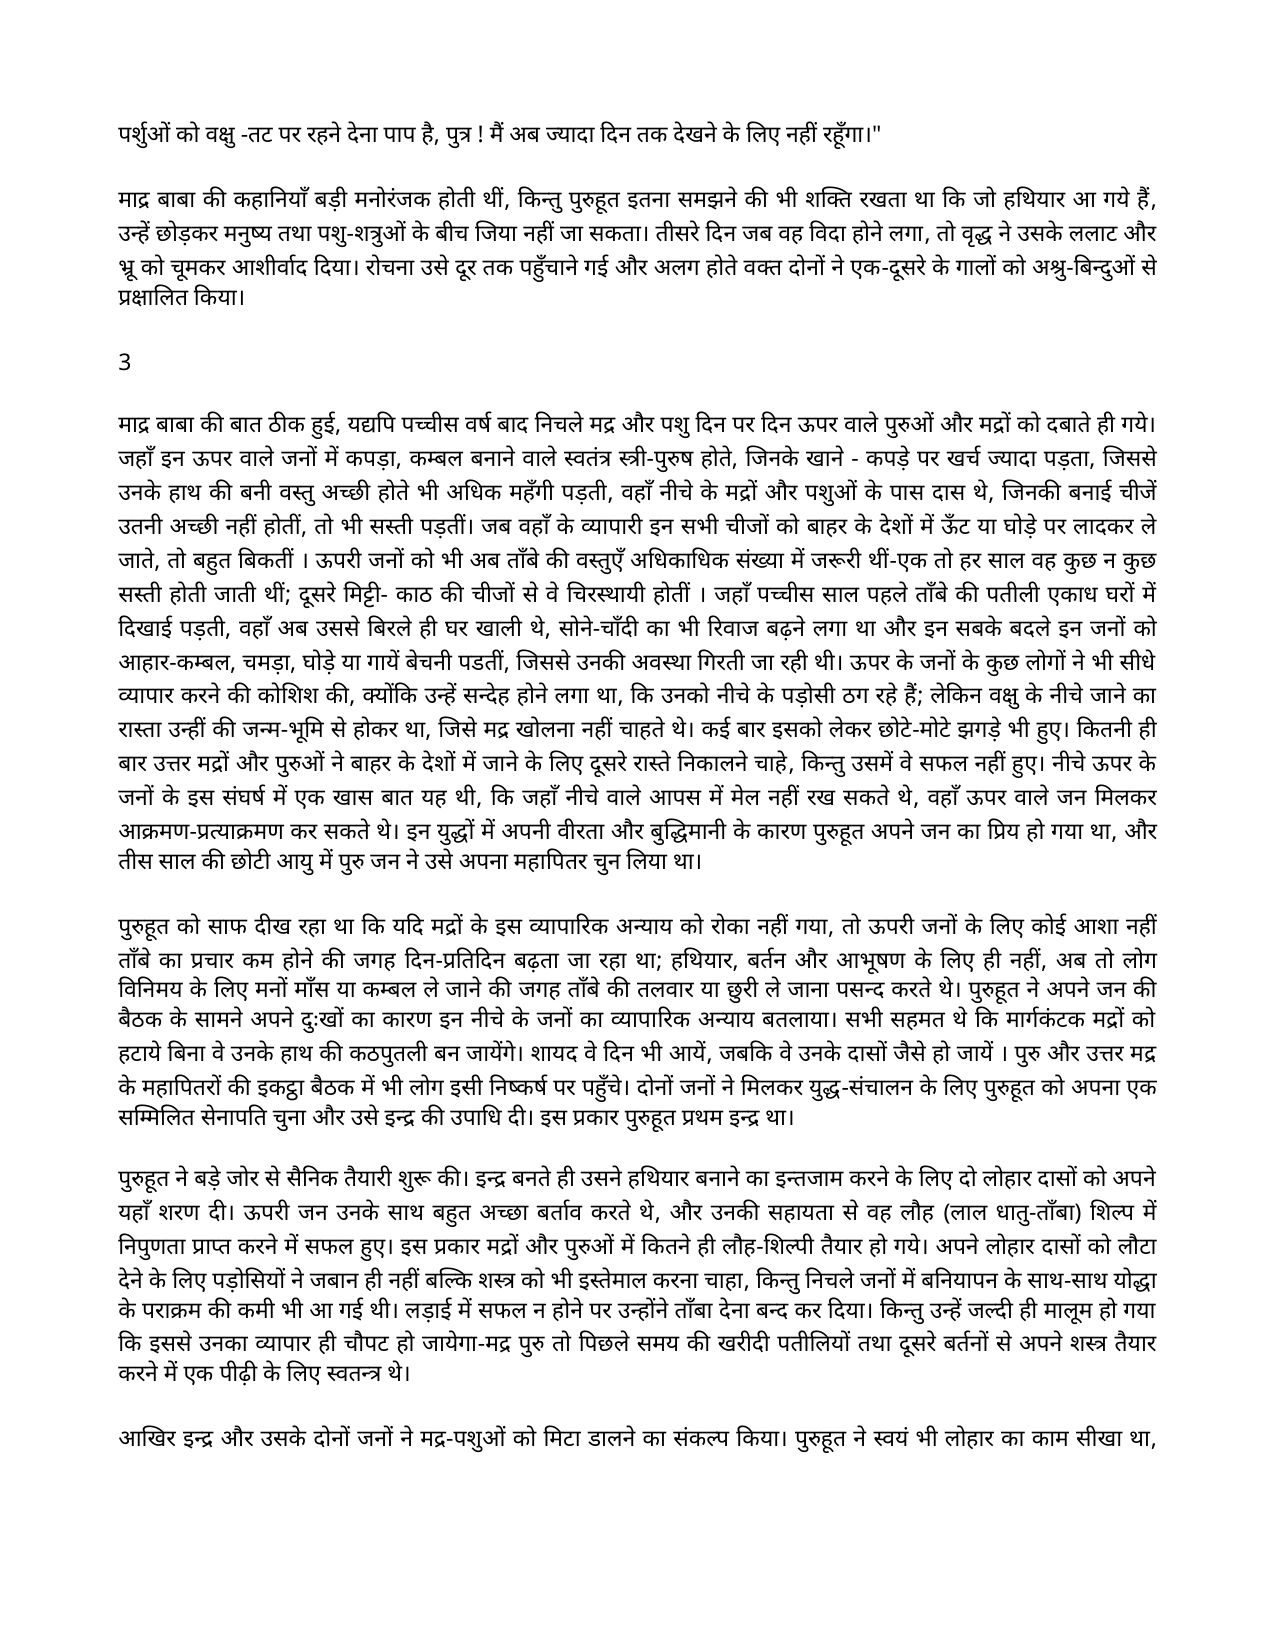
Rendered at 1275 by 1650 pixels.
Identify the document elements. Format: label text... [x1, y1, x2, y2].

text माद्र बाबा की कहानियाँ बड़ी मनोरंजक होती थीं, किन्तु पुरुहूत इतना समझने की भी शक्ति रखता था कि जो हथियार आ गये हैं, उन्हें छोड़कर मनुष्य तथा पशु-शत्रुओं के बीच जिया नहीं जा सकता। तीसरे दिन जब वह विदा होने लगा, तो वृद्ध ने उसके ललाट और भ्रू को चूमकर आशीर्वाद दिया। रोचना उसे दूर तक पहुँचाने गई और अलग होते वक्त दोनों ने एक-दूसरे के गालों को अश्रु-बिन्दुओं से प्रक्षालित किया। [118, 183, 1157, 315]
text पर्शुओं को वक्षु -तट पर रहने देना पाप है, पुत्र ! मैं अब ज्यादा दिन तक देखने के लिए नहीं रहूँगा।" [118, 118, 1157, 152]
text माद्र बाबा की बात ठीक हुई, यद्यपि पच्चीस वर्ष बाद निचले मद्र और पशु दिन पर दिन ऊपर वाले पुरुओं और मद्रों को दबाते ही गये। जहाँ इन ऊपर वाले जनों में कपड़ा, कम्बल बनाने वाले स्वतंत्र स्त्री-पुरुष होते, जिनके खाने - कपड़े पर खर्च ज्यादा पड़ता, जिससे उनके हाथ की बनी वस्तु अच्छी होते भी अधिक महँगी पड़ती, वहाँ नीचे के मद्रों और पशुओं के पास दास थे, जिनकी बनाई चीजें उतनी अच्छी नहीं होतीं, तो भी सस्ती पड़तीं। जब वहाँ के व्यापारी इन सभी चीजों को बाहर के देशों में ऊँट या घोड़े पर लादकर ले जाते, तो बहुत बिकतीं । ऊपरी जनों को भी अब ताँबे की वस्तुएँ अधिकाधिक संख्या में जरूरी थीं-एक तो हर साल वह कुछ न कुछ सस्ती होती जाती थीं; दूसरे मिट्टी- काठ की चीजों से वे चिरस्थायी होतीं । जहाँ पच्चीस साल पहले ताँबे की पतीली एकाध घरों में दिखाई पड़ती, वहाँ अब उससे बिरले ही घर खाली थे, सोने-चाँदी का भी रिवाज बढ़ने लगा था और इन सबके बदले इन जनों को आहार-कम्बल, चमड़ा, घोड़े या गायें बेचनी पडतीं, जिससे उनकी अवस्था गिरती जा रही थी। ऊपर के जनों के कुछ लोगों ने भी सीधे व्यापार करने की कोशिश की, क्योंकि उन्हें सन्देह होने लगा था, कि उनको नीचे के पड़ोसी ठग रहे हैं; लेकिन वक्षु के नीचे जाने का रास्ता उन्हीं की जन्म-भूमि से होकर था, जिसे मद्र खोलना नहीं चाहते थे। कई बार इसको लेकर छोटे-मोटे झगड़े भी हुए। कितनी ही बार उत्तर मद्रों और पुरुओं ने बाहर के देशों में जाने के लिए दूसरे रास्ते निकालने चाहे, किन्तु उसमें वे सफल नहीं हुए। नीचे ऊपर के जनों के इस संघर्ष में एक खास बात यह थी, कि जहाँ नीचे वाले आपस में मेल नहीं रख सकते थे, वहाँ ऊपर वाले जन मिलकर आक्रमण-प्रत्याक्रमण कर सकते थे। इन युद्धों में अपनी वीरता और बुद्धिमानी के कारण पुरुहूत अपने जन का प्रिय हो गया था, और तीस साल की छोटी आयु में पुरु जन ने उसे अपना महापितर चुन लिया था। [118, 408, 1157, 878]
text 3 [118, 346, 1157, 377]
text आखिर इन्द्र और उसके दोनों जनों ने मद्र-पशुओं को मिटा डालने का संकल्प किया। पुरुहूत ने स्वयं भी लोहार का काम सीखा था, [118, 1422, 1157, 1456]
text पुरुहूत को साफ दीख रहा था कि यदि मद्रों के इस व्यापारिक अन्याय को रोका नहीं गया, तो ऊपरी जनों के लिए कोई आशा नहीं ताँबे का प्रचार कम होने की जगह दिन-प्रतिदिन बढ़ता जा रहा था; हथियार, बर्तन और आभूषण के लिए ही नहीं, अब तो लोग विनिमय के लिए मनों माँस या कम्बल ले जाने की जगह ताँबे की तलवार या छुरी ले जाना पसन्द करते थे। पुरुहूत ने अपने जन की बैठक के सामने अपने दुःखों का कारण इन नीचे के जनों का व्यापारिक अन्याय बतलाया। सभी सहमत थे कि मार्गकंटक मद्रों को हटाये बिना वे उनके हाथ की कठपुतली बन जायेंगे। शायद वे दिन भी आयें, जबकि वे उनके दासों जैसे हो जायें । पुरु और उत्तर मद्र के महापितरों की इकट्ठा बैठक में भी लोग इसी निष्कर्ष पर पहुँचे। दोनों जनों ने मिलकर युद्ध-संचालन के लिए पुरुहूत को अपना एक सम्मिलित सेनापति चुना और उसे इन्द्र की उपाधि दी। इस प्रकार पुरुहूत प्रथम इन्द्र था। [118, 910, 1157, 1135]
text पुरुहूत ने बड़े जोर से सैनिक तैयारी शुरू की। इन्द्र बनते ही उसने हथियार बनाने का इन्तजाम करने के लिए दो लोहार दासों को अपने यहाँ शरण दी। ऊपरी जन उनके साथ बहुत अच्छा बर्ताव करते थे, और उनकी सहायता से वह लौह (लाल धातु-ताँबा) शिल्प में निपुणता प्राप्त करने में सफल हुए। इस प्रकार मद्रों और पुरुओं में कितने ही लौह-शिल्पी तैयार हो गये। अपने लोहार दासों को लौटा देने के लिए पड़ोसियों ने जबान ही नहीं बल्कि शस्त्र को भी इस्तेमाल करना चाहा, किन्तु निचले जनों में बनियापन के साथ-साथ योद्धा के पराक्रम की कमी भी आ गई थी। लड़ाई में सफल न होने पर उन्होंने ताँबा देना बन्द कर दिया। किन्तु उन्हें जल्दी ही मालूम हो गया कि इससे उनका व्यापार ही चौपट हो जायेगा-मद्र पुरु तो पिछले समय की खरीदी पतीलियों तथा दूसरे बर्तनों से अपने शस्त्र तैयार करने में एक पीढ़ी के लिए स्वतन्त्र थे। [118, 1166, 1157, 1391]
